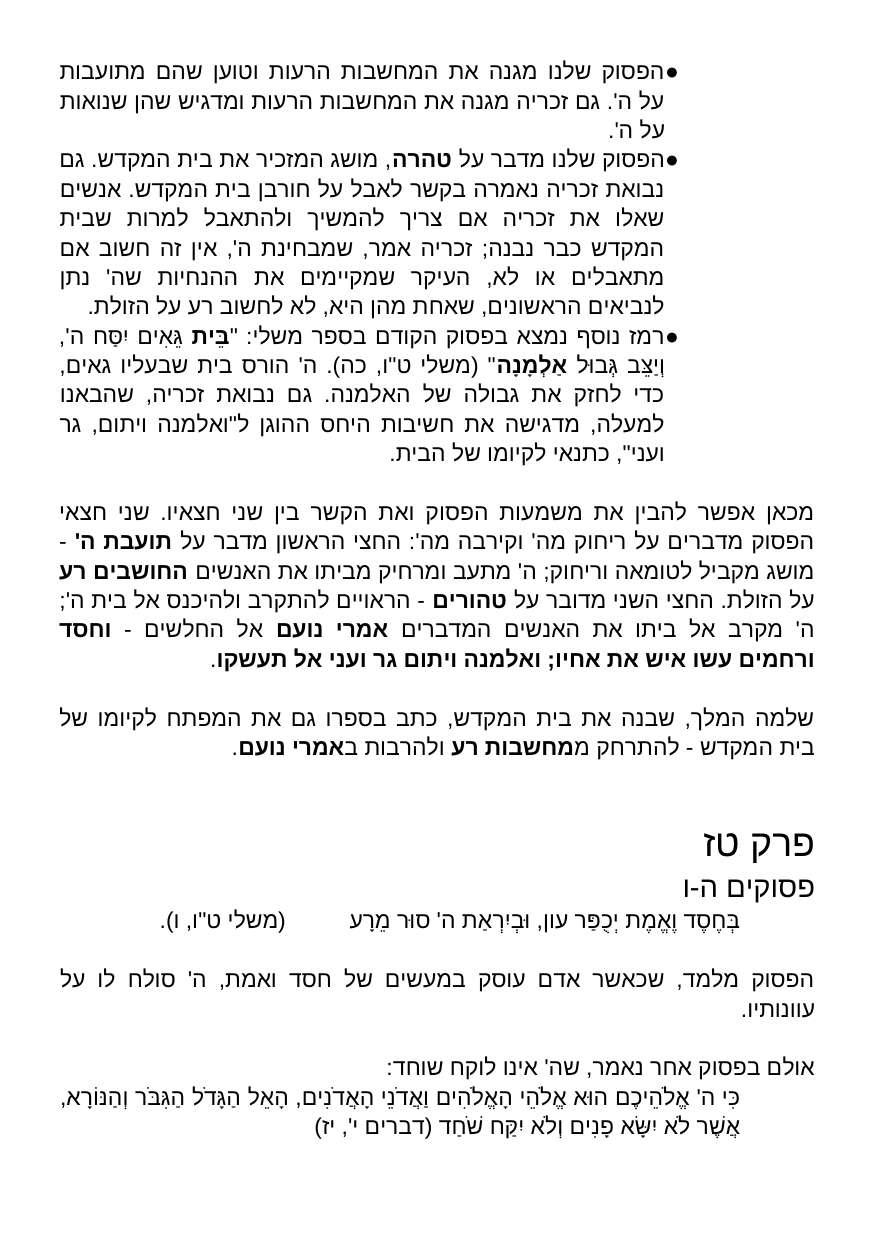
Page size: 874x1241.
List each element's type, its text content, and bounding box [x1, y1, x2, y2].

list הפסוק שלנו מגנה את המחשבות הרעות וטוען שהם מתועבות על ה'. גם זכריה מגנה את המחשבות הרעות ומדגיש שהן שנואות על ה'. [59, 59, 702, 143]
list הפסוק שלנו מדבר על טהרה, מושג המזכיר את בית המקדש. גם נבואת זכריה נאמרה בקשר לאבל על חורבן בית המקדש. אנשים שאלו את זכריה אם צריך להמשיך ולהתאבל למרות שבית המקדש כבר נבנה; זכריה אמר, שמבחינת ה', אין זה חשוב אם מתאבלים או לא, העיקר שמקיימים את ההנחיות שה' נתן לנביאים הראשונים, שאחת מהן היא, לא לחשוב רע על הזולת. [59, 147, 702, 319]
text מכאן אפשר להבין את משמעות הפסוק ואת הקשר בין שני חצאיו. שני חצאי הפסוק מדברים על ריחוק מה' וקירבה מה': החצי הראשון מדבר על תועבת ה' - מושג מקביל לטומאה וריחוק; ה' מתעב ומרחיק מביתו את האנשים החושבים רע על הזולת. החצי השני מדובר על טהורים - הראויים להתקרב ולהיכנס אל בית ה'; ה' מקרב אל ביתו את האנשים המדברים אמרי נועם אל החלשים - וחסד ורחמים עשו איש את אחיו; ואלמנה ויתום גר ועני אל תעשקו. [59, 499, 815, 672]
text כִּי ה' אֱלֹהֵיכֶם הוּא אֱלֹהֵי הָאֱלֹהִים וַאֲדֹנֵי הָאֲדֹנִים, הָאֵל הַגָּדֹל הַגִּבֹּר וְהַנּוֹרָא, אֲשֶׁר לֹא יִשָּׂא פָנִים וְלֹא יִקַּח שֹׁחַד (דברים י', יז) [59, 1084, 740, 1139]
text פסוקים ה-ו [59, 871, 815, 903]
text בְּחֶסֶד וֶאֱמֶת יְכֻפַּר עון, וּבְיִרְאַת ה' סוּר מֵרָע (משלי ט"ו, ו). [59, 908, 740, 934]
text אולם בפסוק אחר נאמר, שה' אינו לוקח שוחד: [59, 1055, 815, 1081]
list רמז נוסף נמצא בפסוק הקודם בספר משלי: "בֵּית גֵּאִים יִסַּח ה', וְיַצֵּב גְּבוּל אַלְמָנָה" (משלי ט"ו, כה). ה' הורס בית שבעליו גאים, כדי לחזק את גבולה של האלמנה. גם נבואת זכריה, שהבאנו למעלה, מדגישה את חשיבות היחס ההוגן ל"ואלמנה ויתום, גר ועני", כתנאי לקיומו של הבית. [59, 323, 702, 466]
text שלמה המלך, שבנה את בית המקדש, כתב בספרו גם את המפתח לקיומו של בית המקדש - להתרחק ממחשבות רע ולהרבות באמרי נועם. [59, 705, 815, 760]
text הפסוק מלמד, שכאשר אדם עוסק במעשים של חסד ואמת, ה' סולח לו על עוונותיו. [59, 967, 815, 1022]
text פרק טז [59, 823, 815, 864]
